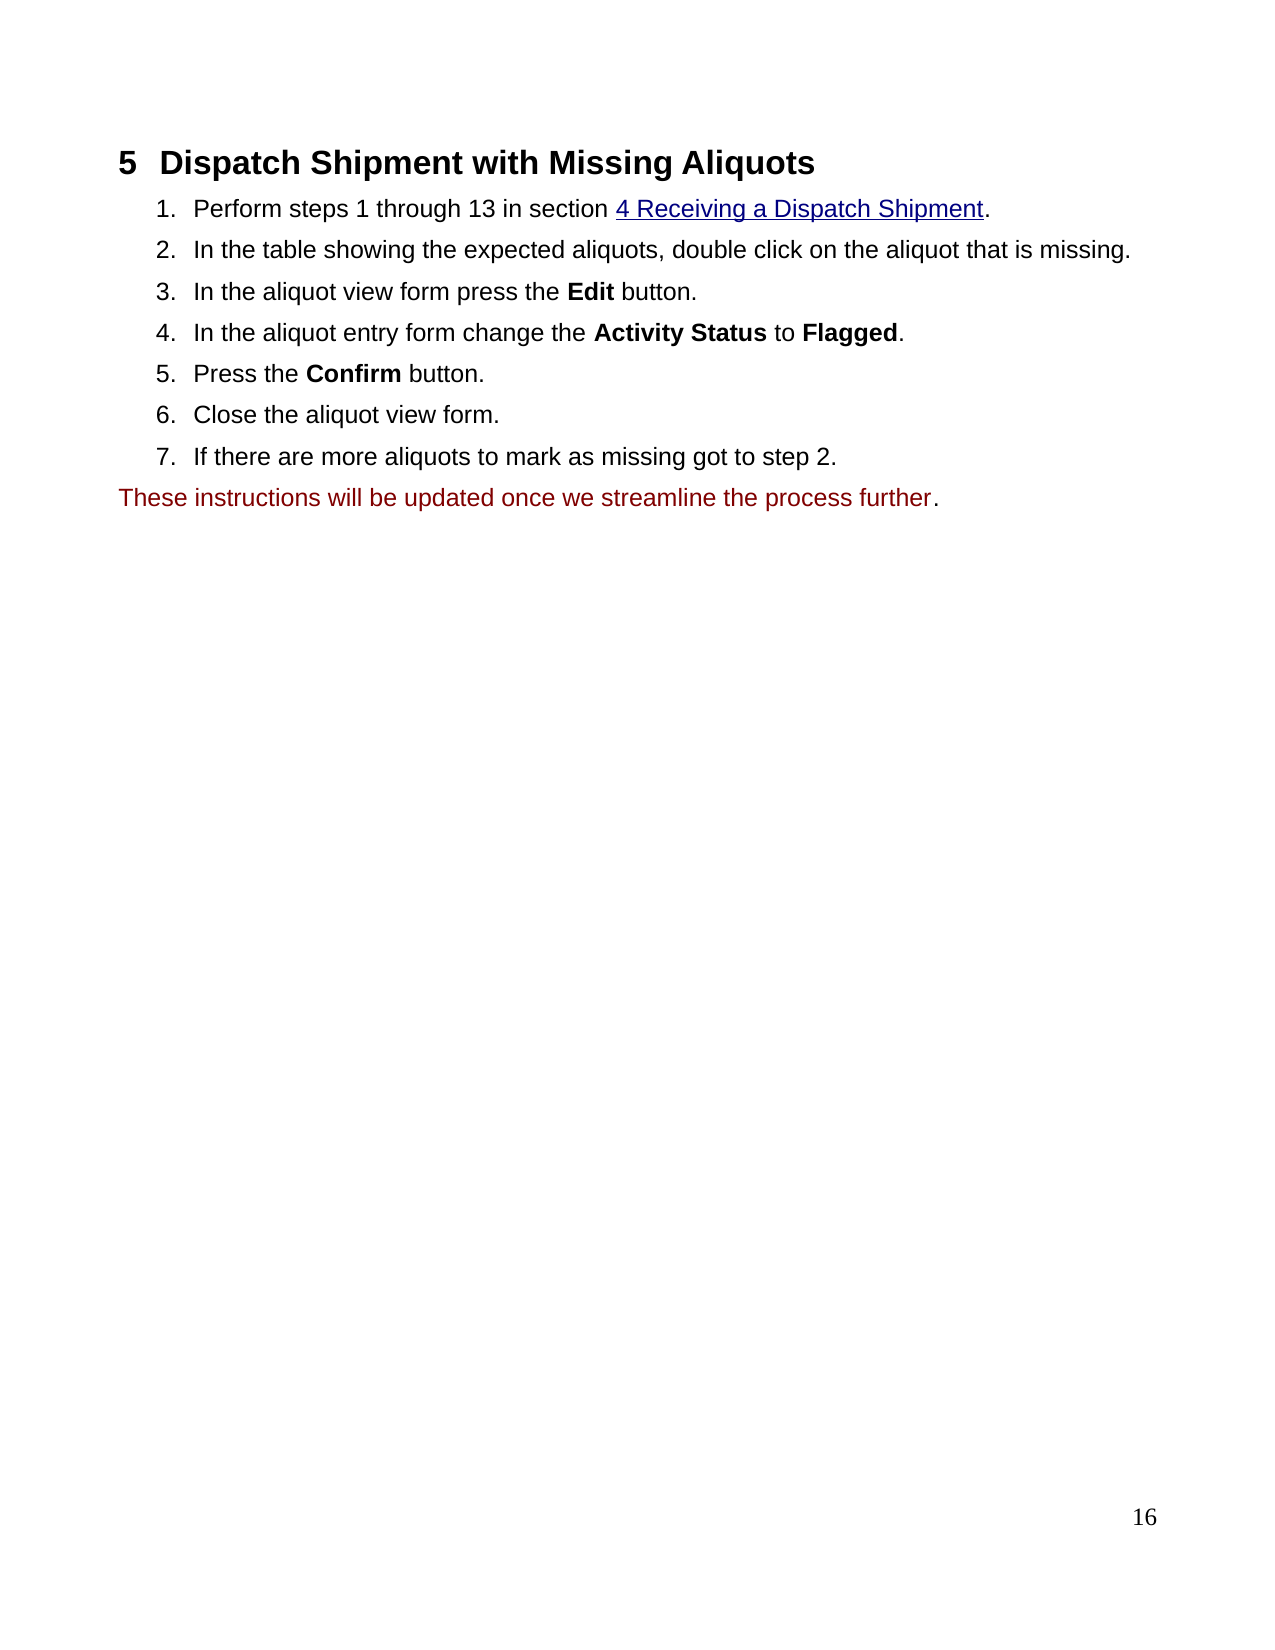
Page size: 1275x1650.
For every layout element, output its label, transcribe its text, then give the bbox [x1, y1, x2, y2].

list In the aliquot entry form change the Activity Status to Flagged. [156, 318, 1157, 347]
list In the aliquot view form press the Edit button. [156, 277, 1157, 306]
text These instructions will be updated once we streamline the process further. [118, 483, 1157, 512]
subtitle Dispatch Shipment with Missing Aliquots [118, 143, 1157, 182]
list Close the aliquot view form. [156, 401, 1157, 429]
list In the table showing the expected aliquots, double click on the aliquot that is missing. [156, 236, 1157, 264]
list Perform steps 1 through 13 in section 4 Receiving a Dispatch Shipment. [156, 194, 1157, 223]
list If there are more aliquots to mark as missing got to step 2. [156, 442, 1157, 471]
list Press the Confirm button. [156, 359, 1157, 388]
